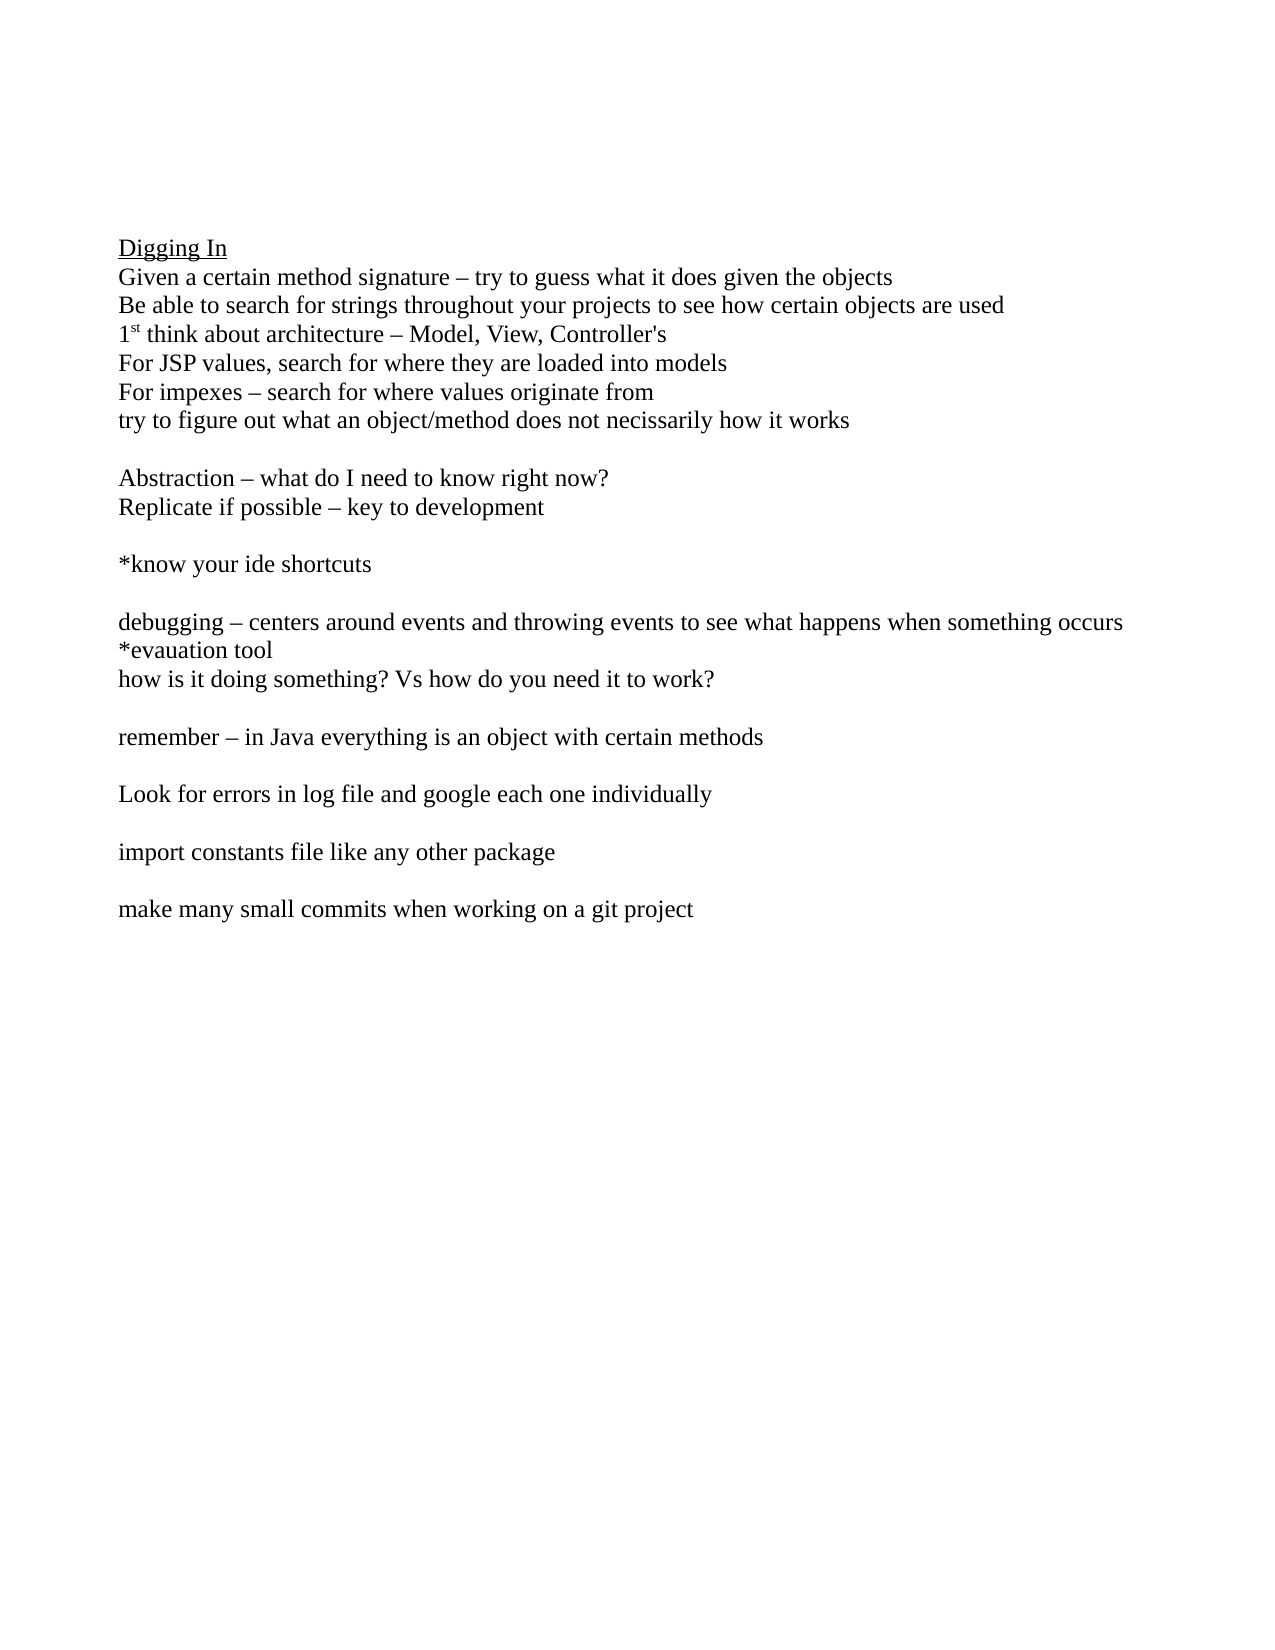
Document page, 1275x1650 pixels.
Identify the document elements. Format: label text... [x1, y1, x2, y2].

text debugging – centers around events and throwing events to see what happens when something occurs [118, 607, 1157, 636]
text *evauation tool [118, 636, 1157, 664]
text try to figure out what an object/method does not necissarily how it works [118, 406, 1157, 434]
text For impexes – search for where values originate from [118, 377, 1157, 406]
text Be able to search for strings throughout your projects to see how certain objects are used [118, 291, 1157, 319]
text Abstraction – what do I need to know right now? [118, 463, 1157, 492]
text make many small commits when working on a git project [118, 894, 1157, 923]
text how is it doing something? Vs how do you need it to work? [118, 664, 1157, 693]
text import constants file like any other package [118, 837, 1157, 866]
text Given a certain method signature – try to guess what it does given the objects [118, 262, 1157, 291]
text For JSP values, search for where they are loaded into models [118, 348, 1157, 377]
text Replicate if possible – key to development [118, 492, 1157, 521]
text Look for errors in log file and google each one individually [118, 779, 1157, 808]
text Digging In [118, 233, 1157, 262]
text *know your ide shortcuts [118, 549, 1157, 578]
text 1st think about architecture – Model, View, Controller's [118, 319, 1157, 348]
text remember – in Java everything is an object with certain methods [118, 722, 1157, 751]
